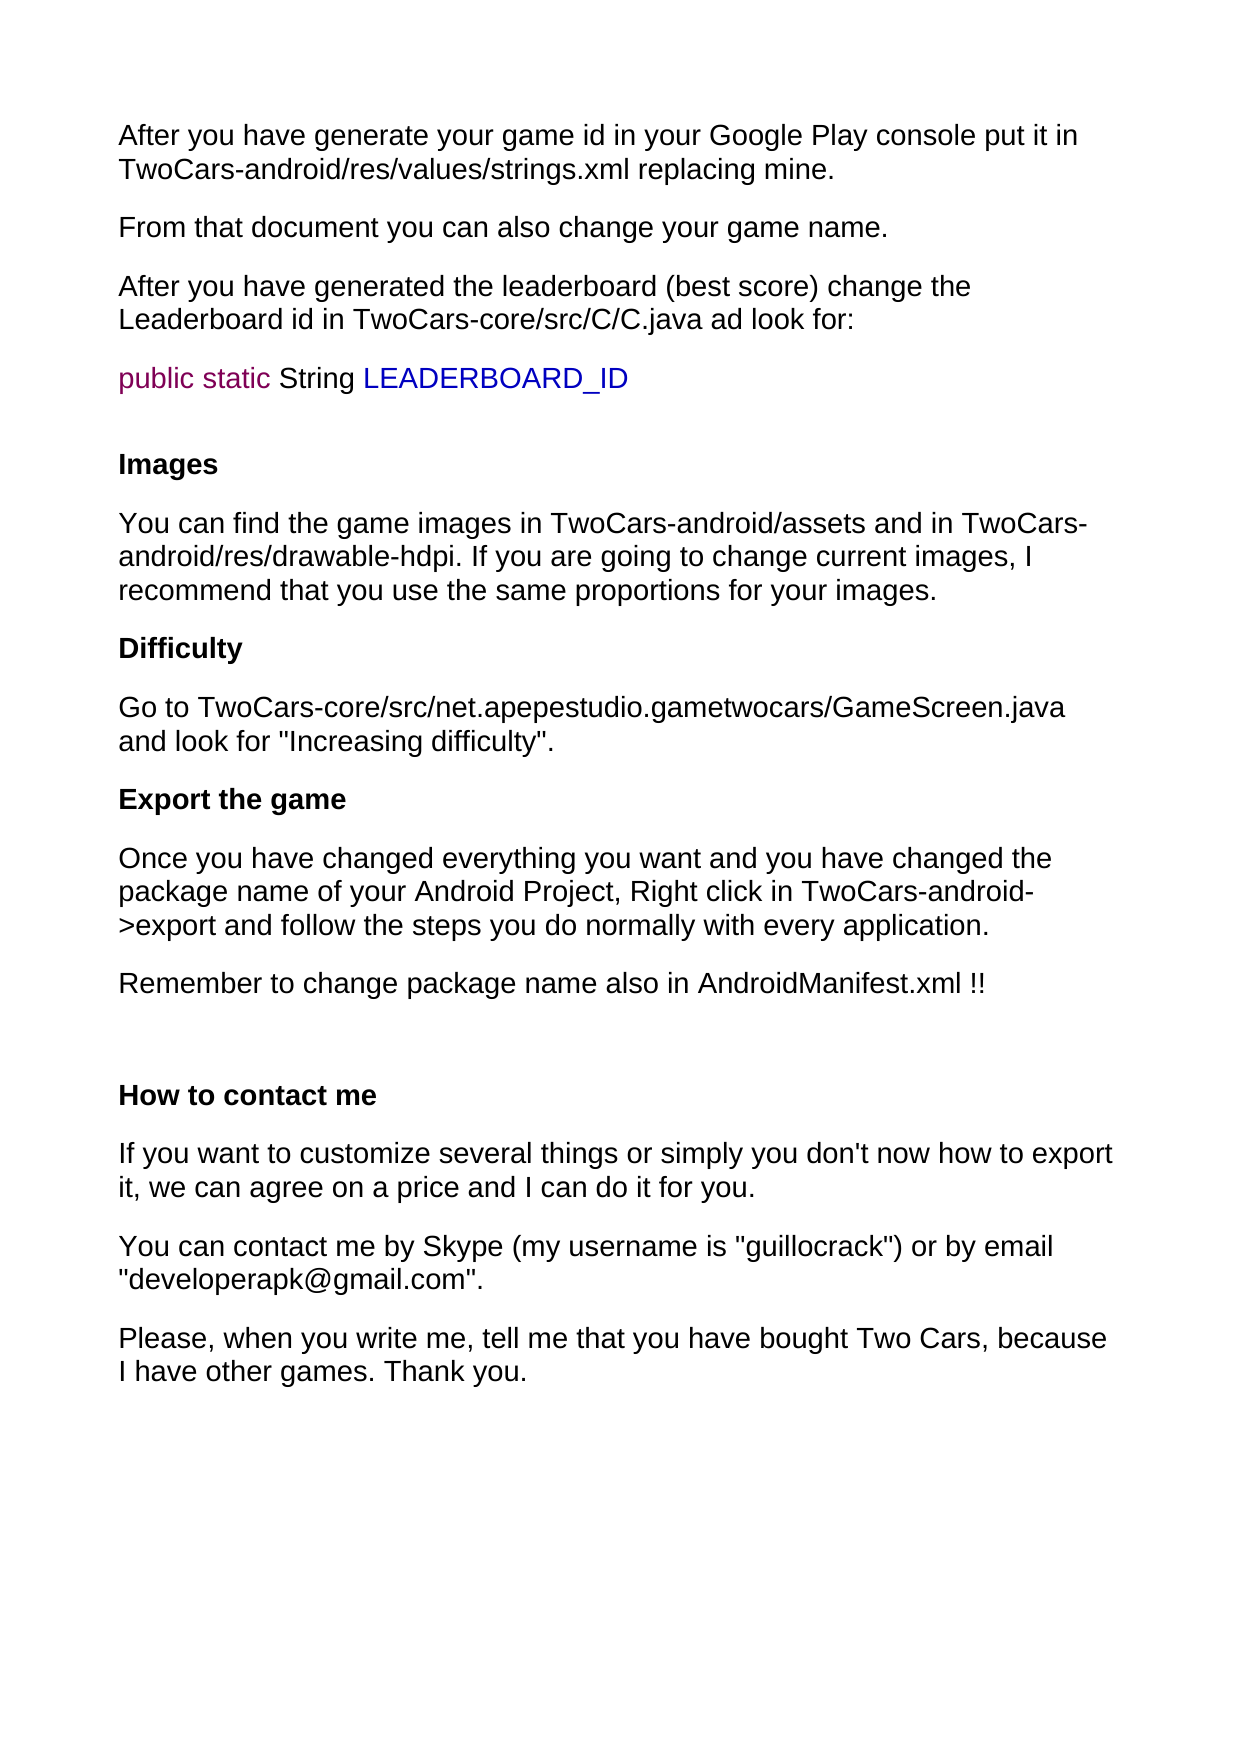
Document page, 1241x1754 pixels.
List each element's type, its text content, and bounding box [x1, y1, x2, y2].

text Please, when you write me, tell me that you have bought Two Cars, because I have other games. Thank you. [118, 1321, 1122, 1388]
text You can contact me by Skype (my username is "guillocrack") or by email "developerapk@gmail.com". [118, 1228, 1122, 1296]
text After you have generate your game id in your Google Play console put it in TwoCars-android/res/values/strings.xml replacing mine. [118, 118, 1122, 185]
text Export the game [118, 782, 1122, 816]
text Difficulty [118, 632, 1122, 665]
text Images [118, 447, 1122, 481]
text public static String LEADERBOARD_ID [118, 361, 1122, 394]
text How to contact me [118, 1078, 1122, 1111]
text From that document you can also change your game name. [118, 210, 1122, 244]
text Remember to change package name also in AndroidManifest.xml !! [118, 966, 1122, 1000]
text You can find the game images in TwoCars-android/assets and in TwoCars-android/res/drawable-hdpi. If you are going to change current images, I recommend that you use the same proportions for your images. [118, 506, 1122, 607]
text Once you have changed everything you want and you have changed the package name of your Android Project, Right click in TwoCars-android->export and follow the steps you do normally with every application. [118, 841, 1122, 941]
text If you want to customize several things or simply you don't now how to export it, we can agree on a price and I can do it for you. [118, 1136, 1122, 1203]
text After you have generated the leaderboard (best score) change the Leaderboard id in TwoCars-core/src/C/C.java ad look for: [118, 269, 1122, 336]
text Go to TwoCars-core/src/net.apepestudio.gametwocars/GameScreen.java and look for "Increasing difficulty". [118, 690, 1122, 757]
